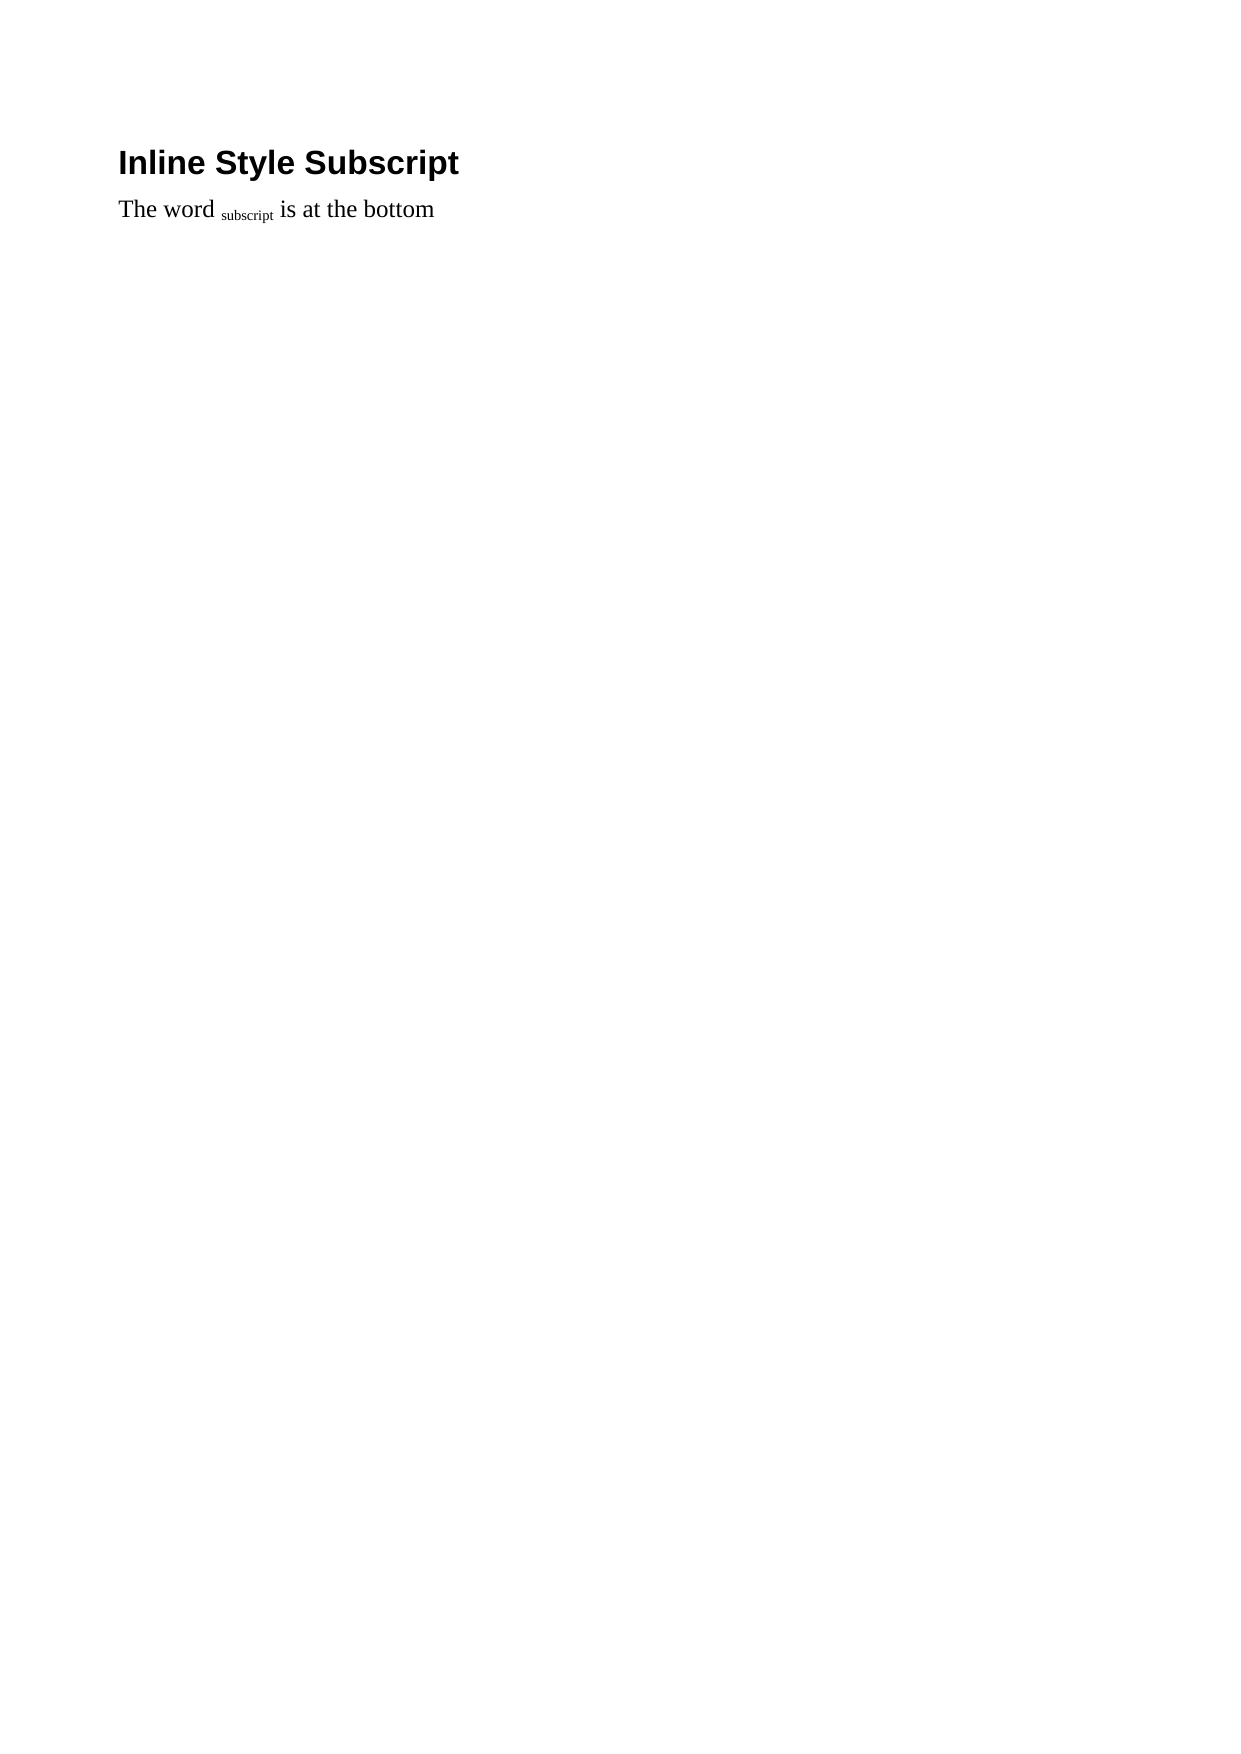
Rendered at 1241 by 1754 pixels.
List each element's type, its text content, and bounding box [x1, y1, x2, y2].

text The word subscript is at the bottom [118, 194, 1122, 223]
subtitle Inline Style Subscript [118, 143, 1122, 182]
